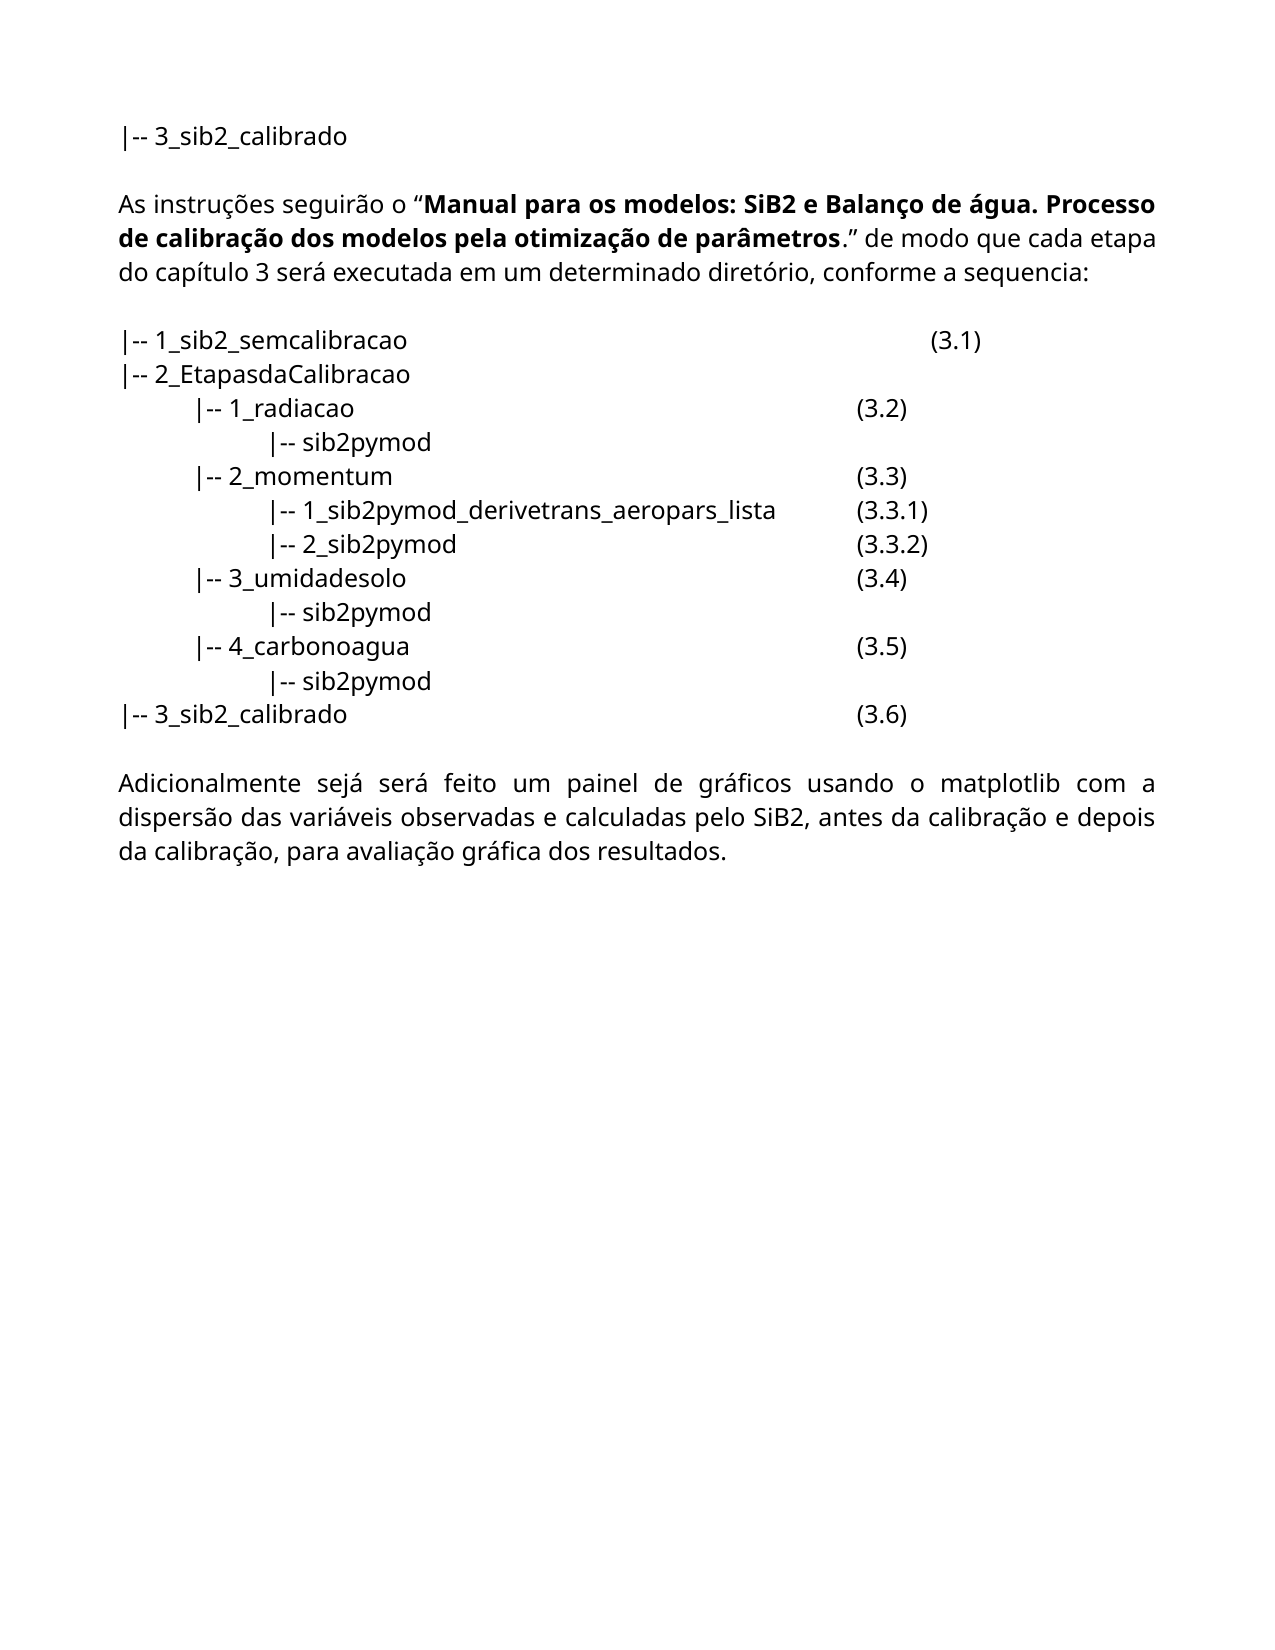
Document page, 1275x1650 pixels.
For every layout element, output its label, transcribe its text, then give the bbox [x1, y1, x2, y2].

text |-- sib2pymod [118, 595, 1157, 629]
text |-- 3_sib2_calibrado [118, 118, 1157, 152]
text |-- 1_radiacao (3.2) [118, 391, 1157, 425]
text As instruções seguirão o “Manual para os modelos: SiB2 e Balanço de água. Processo de calibração dos modelos pela otimização de parâmetros.” de modo que cada etapa do capítulo 3 será executada em um determinado diretório, conforme a sequencia: [118, 186, 1157, 288]
text |-- sib2pymod [118, 663, 1157, 697]
text |-- 4_carbonoagua (3.5) [118, 629, 1157, 663]
text |-- 2_momentum (3.3) [118, 459, 1157, 493]
text |-- 1_sib2_semcalibracao (3.1) [118, 322, 1157, 357]
text |-- 2_EtapasdaCalibracao [118, 357, 1157, 391]
text |-- 1_sib2pymod_derivetrans_aeropars_lista (3.3.1) [118, 493, 1157, 527]
text |-- 3_sib2_calibrado (3.6) [118, 697, 1157, 731]
text |-- 2_sib2pymod (3.3.2) [118, 527, 1157, 561]
text |-- sib2pymod [118, 425, 1157, 459]
text Adicionalmente sejá será feito um painel de gráficos usando o matplotlib com a dispersão das variáveis observadas e calculadas pelo SiB2, antes da calibração e depois da calibração, para avaliação gráfica dos resultados. [118, 765, 1157, 867]
text |-- 3_umidadesolo (3.4) [118, 561, 1157, 595]
